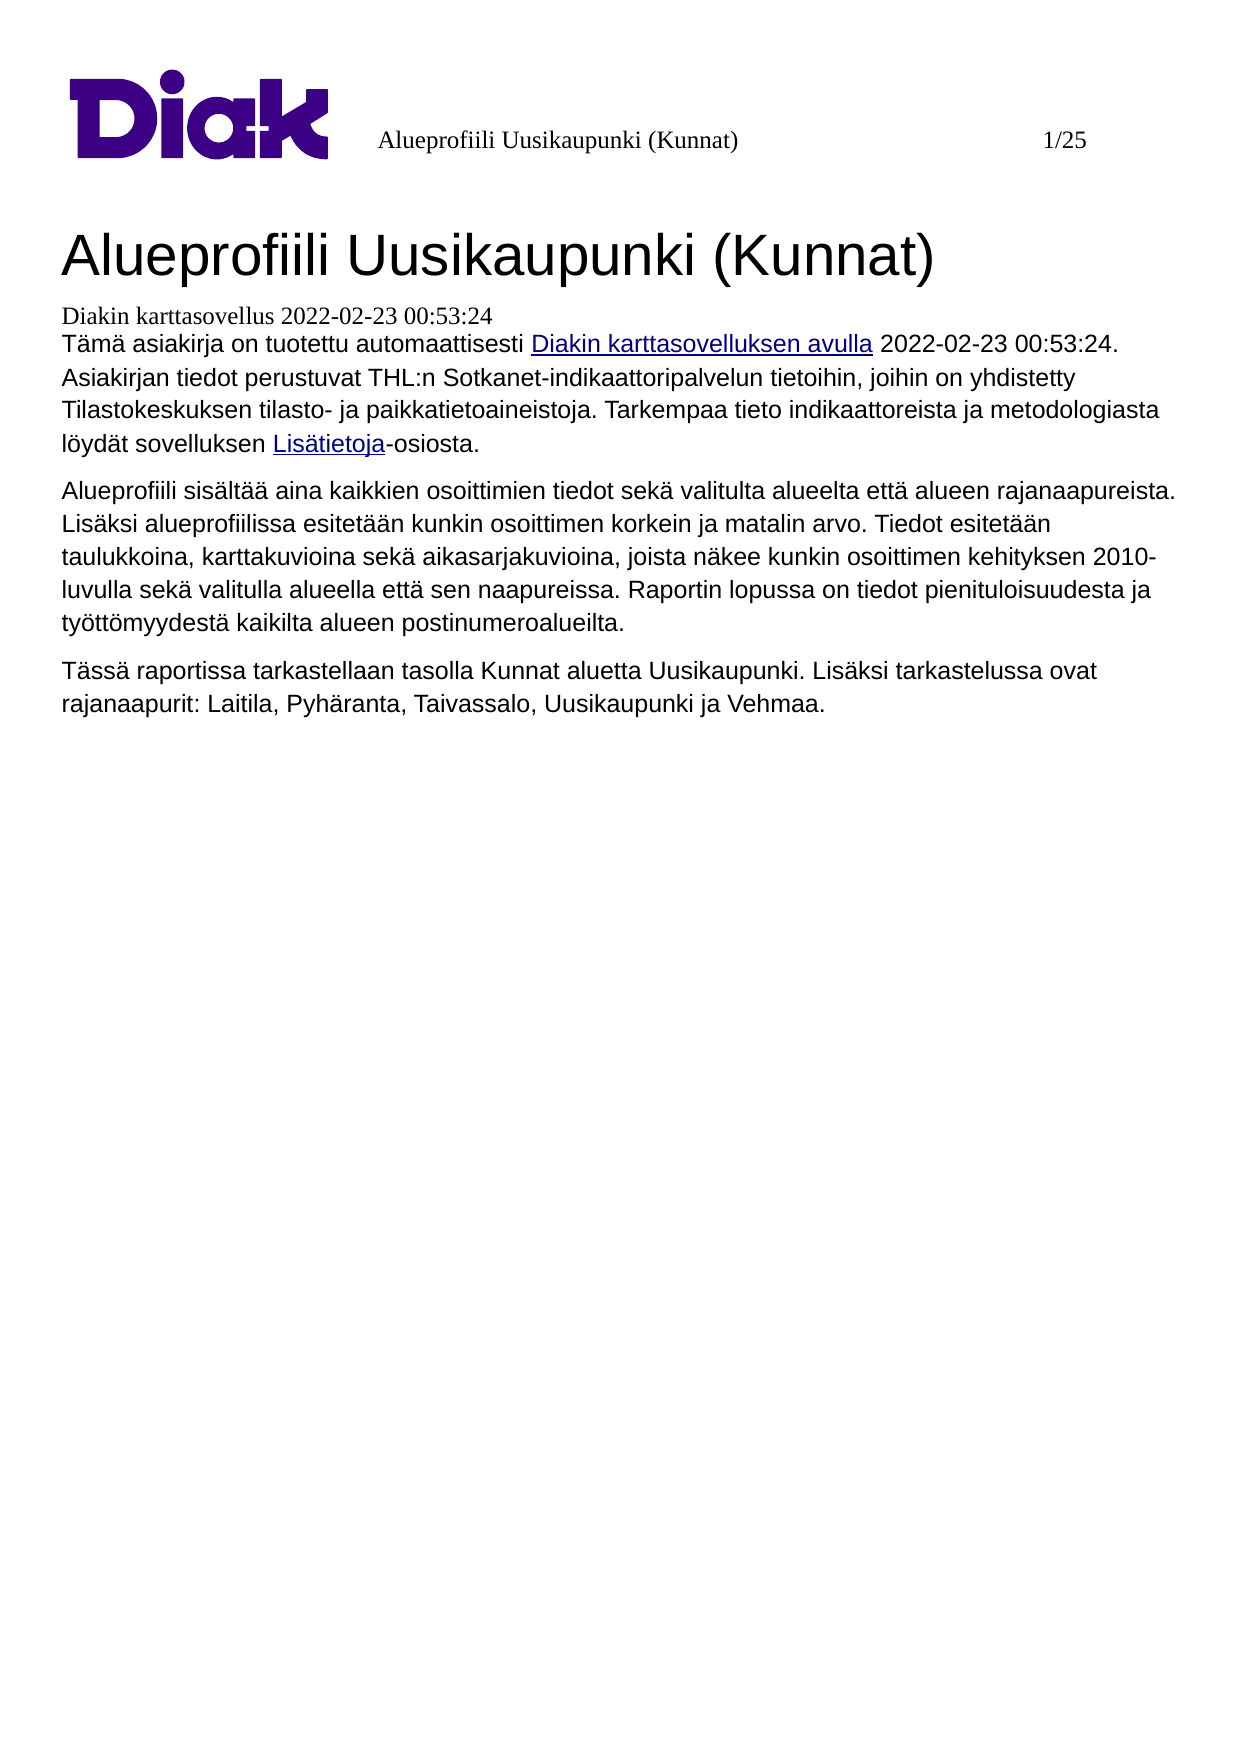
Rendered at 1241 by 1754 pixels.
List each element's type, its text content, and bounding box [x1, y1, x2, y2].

text Tässä raportissa tarkastellaan tasolla Kunnat aluetta Uusikaupunki. Lisäksi tarkastelussa ovat rajanaapurit: Laitila, Pyhäranta, Taivassalo, Uusikaupunki ja Vehmaa. [61, 656, 1179, 718]
title Alueprofiili Uusikaupunki (Kunnat) [61, 221, 1179, 288]
text Diakin karttasovellus 2022-02-23 00:53:24 [61, 301, 1179, 329]
text Tämä asiakirja on tuotettu automaattisesti Diakin karttasovelluksen avulla 2022-02-23 00:53:24. Asiakirjan tiedot perustuvat THL:n Sotkanet-indikaattoripalvelun tietoihin, joihin on yhdistetty Tilastokeskuksen tilasto- ja paikkatietoaineistoja. Tarkempaa tieto indikaattoreista ja metodologiasta löydät sovelluksen Lisätietoja-osiosta. [61, 329, 1179, 457]
text Alueprofiili sisältää aina kaikkien osoittimien tiedot sekä valitulta alueelta että alueen rajanaapureista. Lisäksi alueprofiilissa esitetään kunkin osoittimen korkein ja matalin arvo. Tiedot esitetään taulukkoina, karttakuvioina sekä aikasarjakuvioina, joista näkee kunkin osoittimen kehityksen 2010-luvulla sekä valitulla alueella että sen naapureissa. Raportin lopussa on tiedot pienituloisuudesta ja työttömyydestä kaikilta alueen postinumeroalueilta. [61, 476, 1179, 637]
